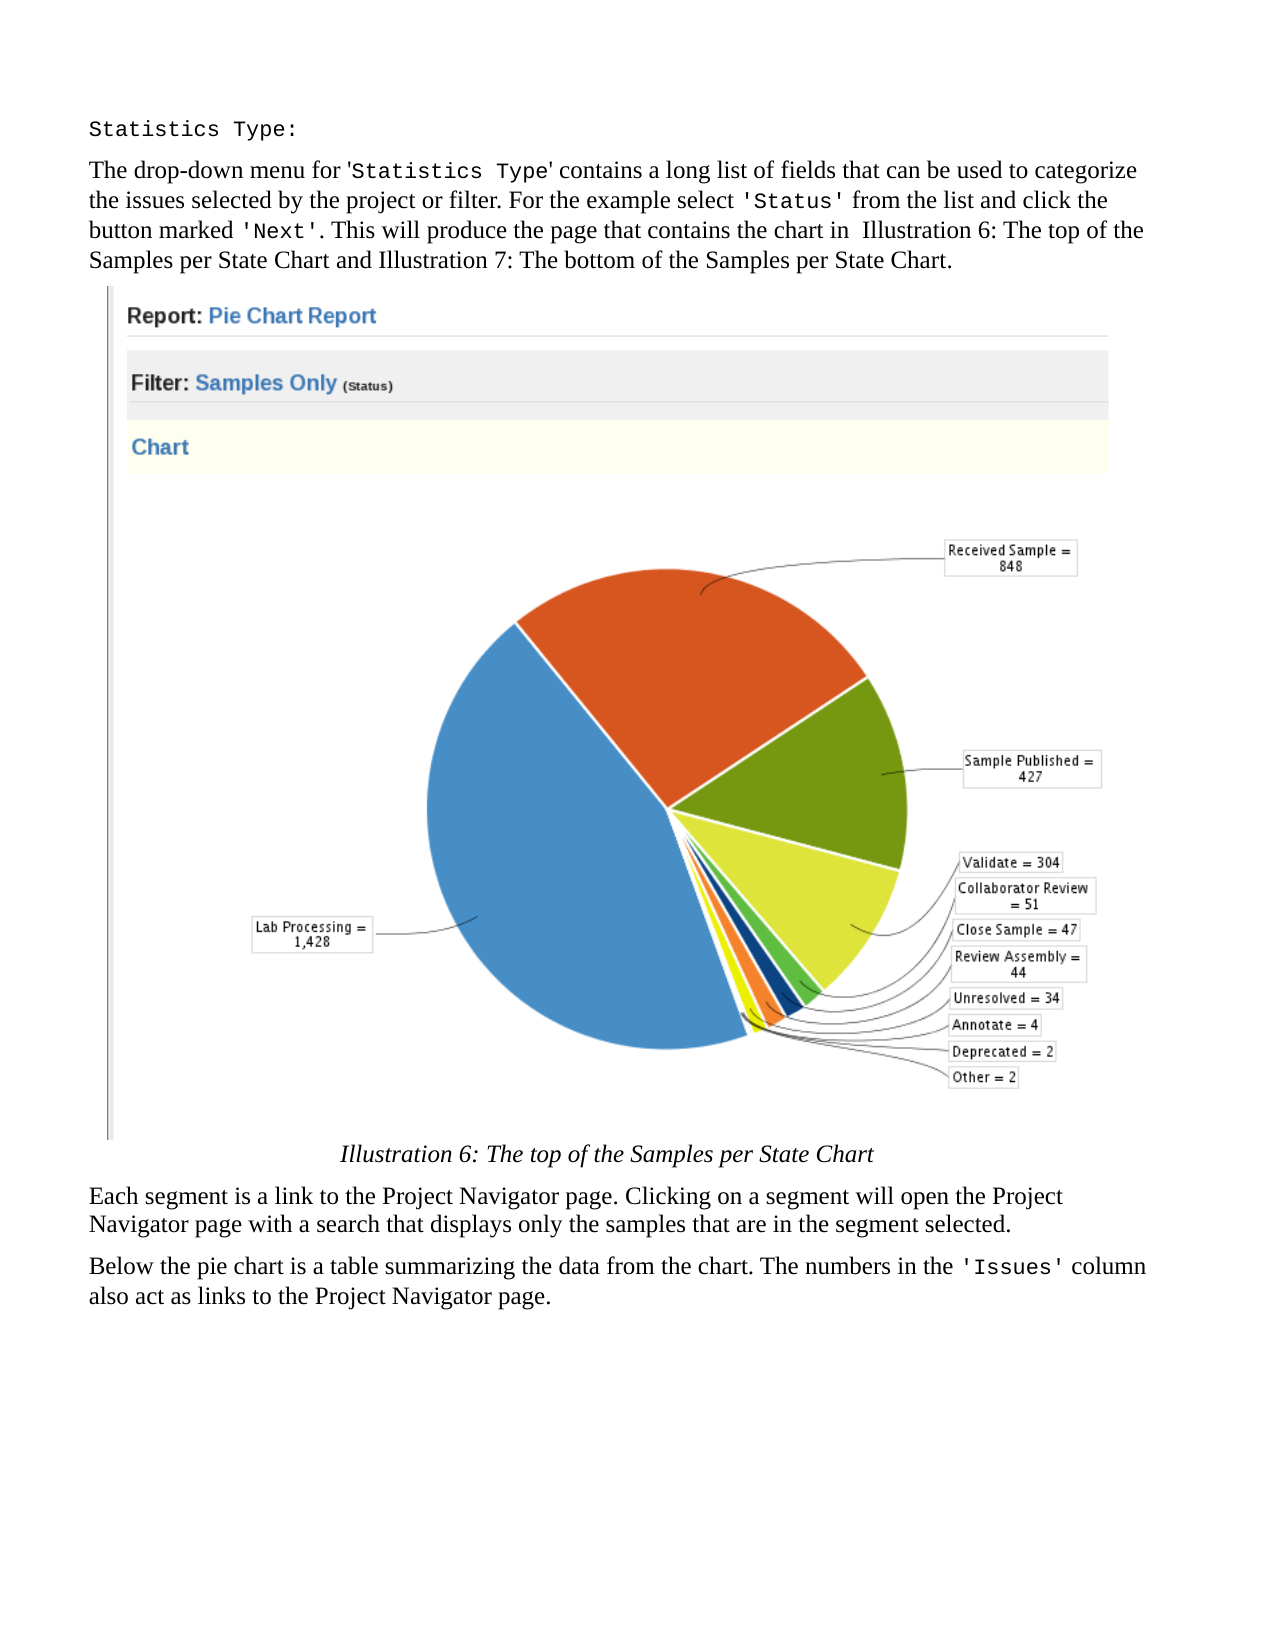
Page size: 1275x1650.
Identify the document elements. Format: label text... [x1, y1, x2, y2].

table_cell [1109, 286, 1157, 1139]
table_header Statistics Type: The drop-down menu for 'Statistics Type' contains a long list of fields that can be used to categorize the issues selected by the project or filter. For the example select 'Status' from the list and click the button marked 'Next'. This will produce the page that contains the chart in Illustration 6: The top of the Samples per State Chart and Illustration 7: The bottom of the Samples per State Chart. [59, 118, 1157, 286]
table_cell [59, 286, 107, 1139]
table_cell Each segment is a link to the Project Navigator page. Clicking on a segment will open the Project Navigator page with a search that displays only the samples that are in the segment selected. Below the pie chart is a table summarizing the data from the chart. The numbers in the 'Issues' column also act as links to the Project Navigator page. [59, 1181, 1157, 1322]
table_cell Illustration 6: The top of the Samples per State Chart [59, 1140, 1157, 1181]
picture [107, 286, 1109, 1140]
